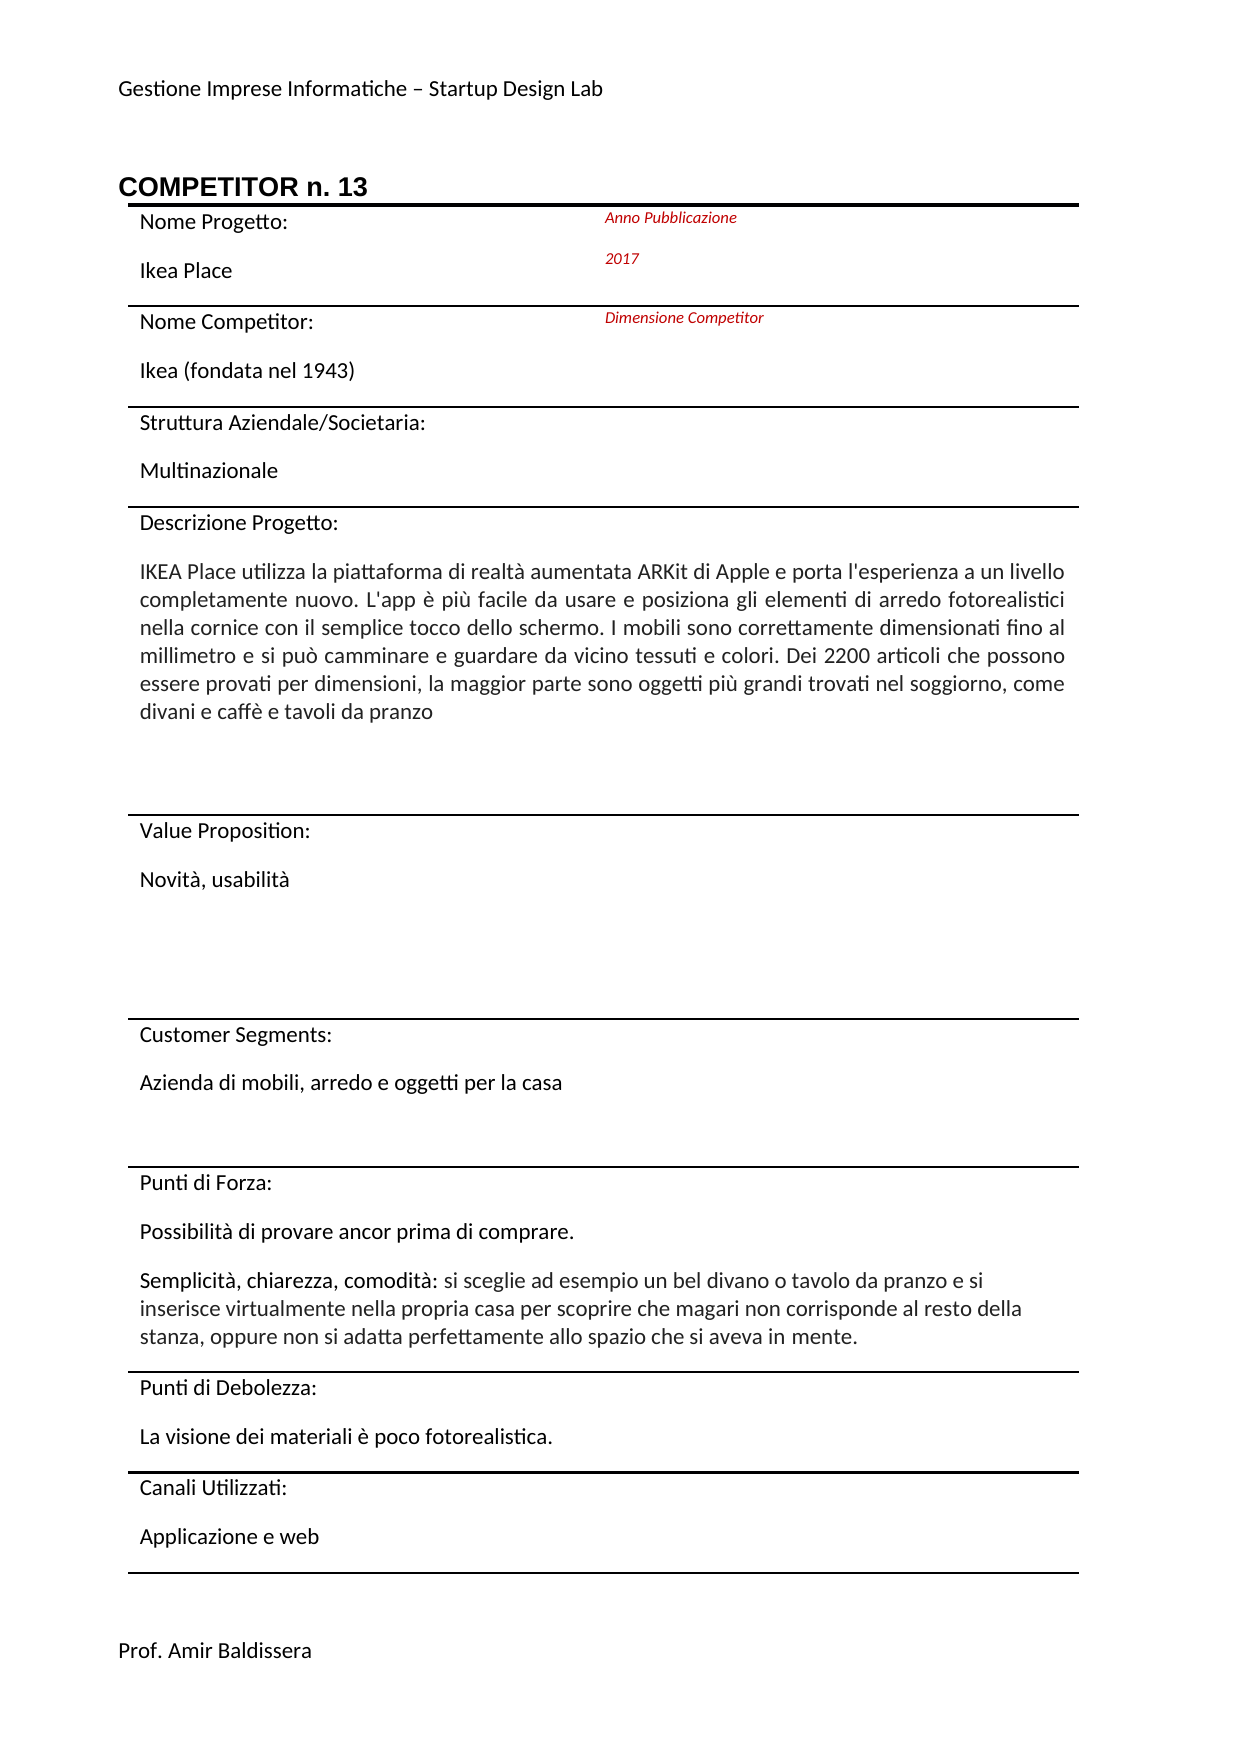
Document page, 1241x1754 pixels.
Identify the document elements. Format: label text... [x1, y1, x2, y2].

table_cell Dimensione Competitor [594, 307, 1078, 406]
table_cell Punti di Forza: Possibilità di provare ancor prima di comprare. Semplicità, chiarezza, comodità: si sceglie ad esempio un bel divano o tavolo da pranzo e si inserisce virtualmente nella propria casa per scoprire che magari non corrisponde al resto della stanza, oppure non si adatta perfettamente allo spazio che si aveva in ​​mente. [128, 1168, 1078, 1371]
table_cell Nome Competitor: Ikea (fondata nel 1943) [128, 307, 593, 406]
table_cell Value Proposition: Novità, usabilità [128, 816, 1078, 1018]
table_cell Canali Utilizzati: Applicazione e web [128, 1474, 1078, 1572]
table_cell Customer Segments: Azienda di mobili, arredo e oggetti per la casa [128, 1020, 1078, 1166]
subtitle COMPETITOR n. 13 [118, 171, 1122, 203]
table_header Nome Progetto: Ikea Place [128, 207, 593, 305]
table_cell Punti di Debolezza: La visione dei materiali è poco fotorealistica. [128, 1373, 1078, 1471]
table_cell Descrizione Progetto: IKEA Place utilizza la piattaforma di realtà aumentata ARKit di Apple e porta l'esperienza a un livello completamente nuovo. L'app è più facile da usare e posiziona gli elementi di arredo fotorealistici nella cornice con il semplice tocco dello schermo. I mobili sono correttamente dimensionati fino al millimetro e si può camminare e guardare da vicino tessuti e colori. Dei 2200 articoli che possono essere provati per dimensioni, la maggior parte sono oggetti più grandi trovati nel soggiorno, come divani e caffè e tavoli da pranzo [128, 508, 1078, 814]
table_cell Struttura Aziendale/Societaria: Multinazionale [128, 408, 1078, 506]
table_header Anno Pubblicazione 2017 [594, 207, 1078, 305]
